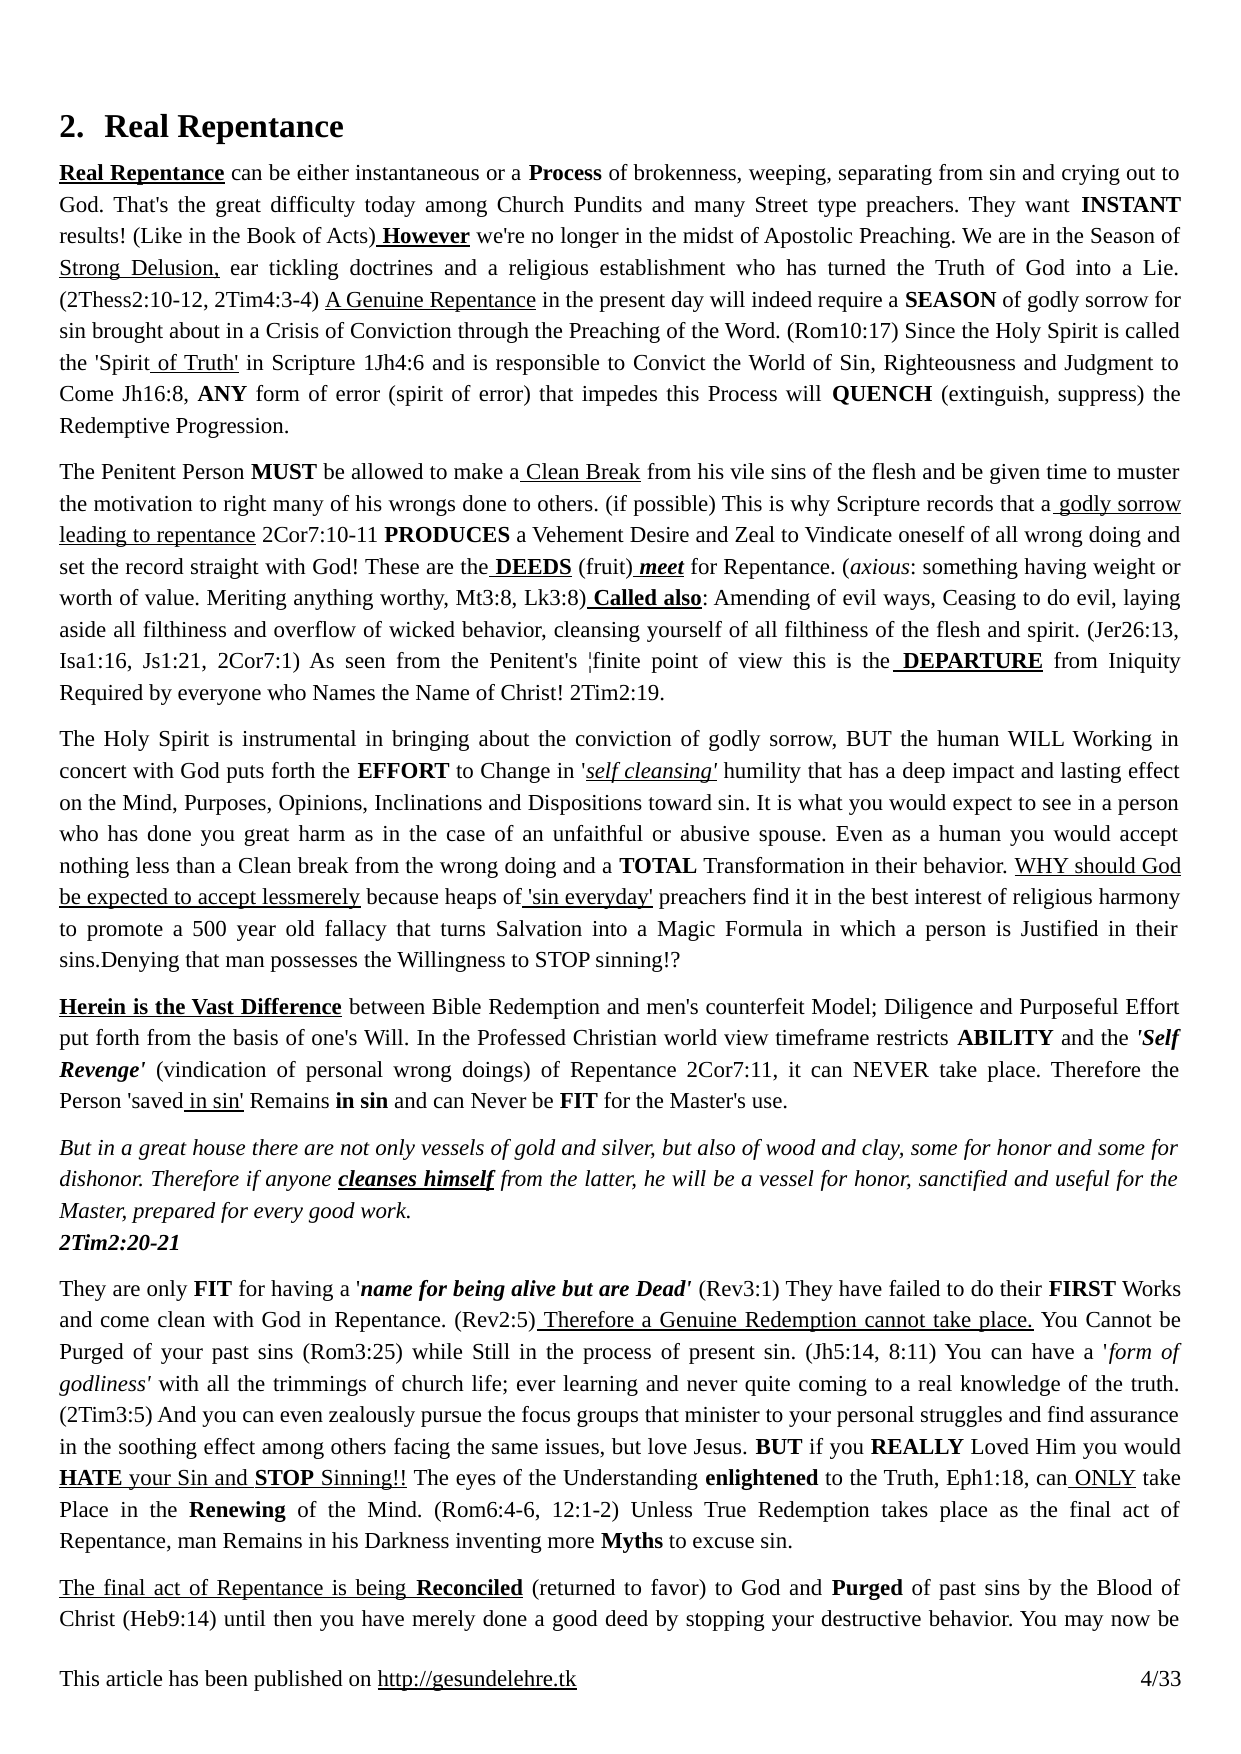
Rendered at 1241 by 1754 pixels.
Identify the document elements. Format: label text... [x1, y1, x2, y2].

text They are only FIT for having a 'name for being alive but are Dead' (Rev3:1) They have failed to do their FIRST Works and come clean with God in Repentance. (Rev2:5) Therefore a Genuine Redemption cannot take place. You Cannot be Purged of your past sins (Rom3:25) while Still in the process of present sin. (Jh5:14, 8:11) You can have a 'form of godliness' with all the trimmings of church life; ever learning and never quite coming to a real knowledge of the truth. (2Tim3:5) And you can even zealously pursue the focus groups that minister to your personal struggles and find assurance in the soothing effect among others facing the same issues, but love Jesus. BUT if you REALLY Loved Him you would HATE your Sin and STOP Sinning!! The eyes of the Understanding enlightened to the Truth, Eph1:18, can ONLY take Place in the Renewing of the Mind. (Rom6:4-6, 12:1-2) Unless True Redemption takes place as the final act of Repentance, man Remains in his Darkness inventing more Myths to excuse sin. [59, 1275, 1181, 1554]
text Real Repentance can be either instantaneous or a Process of brokenness, weeping, separating from sin and crying out to God. That's the great difficulty today among Church Pundits and many Street type preachers. They want INSTANT results! (Like in the Book of Acts) However we're no longer in the midst of Apostolic Preaching. We are in the Season of Strong Delusion, ear tickling doctrines and a religious establishment who has turned the Truth of God into a Lie. (2Thess2:10-12, 2Tim4:3-4) A Genuine Repentance in the present day will indeed require a SEASON of godly sorrow for sin brought about in a Crisis of Conviction through the Preaching of the Word. (Rom10:17) Since the Holy Spirit is called the 'Spirit of Truth' in Scripture 1Jh4:6 and is responsible to Convict the World of Sin, Righteousness and Judgment to Come Jh16:8, ANY form of error (spirit of error) that impedes this Process will QUENCH (extinguish, suppress) the Redemptive Progression. [59, 159, 1181, 438]
text The final act of Repentance is being Reconciled (returned to favor) to God and Purged of past sins by the Blood of Christ (Heb9:14) until then you have merely done a good deed by stopping your destructive behavior. You may now be [59, 1574, 1181, 1632]
text Herein is the Vast Difference between Bible Redemption and men's counterfeit Model; Diligence and Purposeful Effort put forth from the basis of one's Will. In the Professed Christian world view timeframe restricts ABILITY and the 'Self Revenge' (vindication of personal wrong doings) of Repentance 2Cor7:11, it can NEVER take place. Therefore the Person 'saved in sin' Remains in sin and can Never be FIT for the Master's use. [59, 993, 1181, 1114]
text The Penitent Person MUST be allowed to make a Clean Break from his vile sins of the flesh and be given time to muster the motivation to right many of his wrongs done to others. (if possible) This is why Scripture records that a godly sorrow leading to repentance 2Cor7:10-11 PRODUCES a Vehement Desire and Zeal to Vindicate oneself of all wrong doing and set the record straight with God! These are the DEEDS (fruit) meet for Repentance. (axious: something having weight or worth of value. Meriting anything worthy, Mt3:8, Lk3:8) Called also: Amending of evil ways, Ceasing to do evil, laying aside all filthiness and overflow of wicked behavior, cleansing yourself of all filthiness of the flesh and spirit. (Jer26:13, Isa1:16, Js1:21, 2Cor7:1) As seen from the Penitent's ¦finite point of view this is the DEPARTURE from Iniquity Required by everyone who Names the Name of Christ! 2Tim2:19. [59, 458, 1181, 706]
text But in a great house there are not only vessels of gold and silver, but also of wood and clay, some for honor and some for dishonor. Therefore if anyone cleanses himself from the latter, he will be a vessel for honor, sanctified and useful for the Master, prepared for every good work. [59, 1134, 1181, 1223]
text 2Tim2:20-21 [59, 1228, 1181, 1255]
text The Holy Spirit is instrumental in bringing about the conviction of godly sorrow, BUT the human WILL Working in concert with God puts forth the EFFORT to Change in 'self cleansing' humility that has a deep impact and lasting effect on the Mind, Purposes, Opinions, Inclinations and Dispositions toward sin. It is what you would expect to see in a person who has done you great harm as in the case of an unfaithful or abusive spouse. Even as a human you would accept nothing less than a Clean break from the wrong doing and a TOTAL Transformation in their behavior. WHY should God be expected to accept lessmerely because heaps of 'sin everyday' preachers find it in the best interest of religious harmony to promote a 500 year old fallacy that turns Salvation into a Magic Formula in which a person is Justified in their sins.Denying that man possesses the Willingness to STOP sinning!? [59, 726, 1181, 973]
subtitle Real Repentance [59, 106, 1181, 144]
